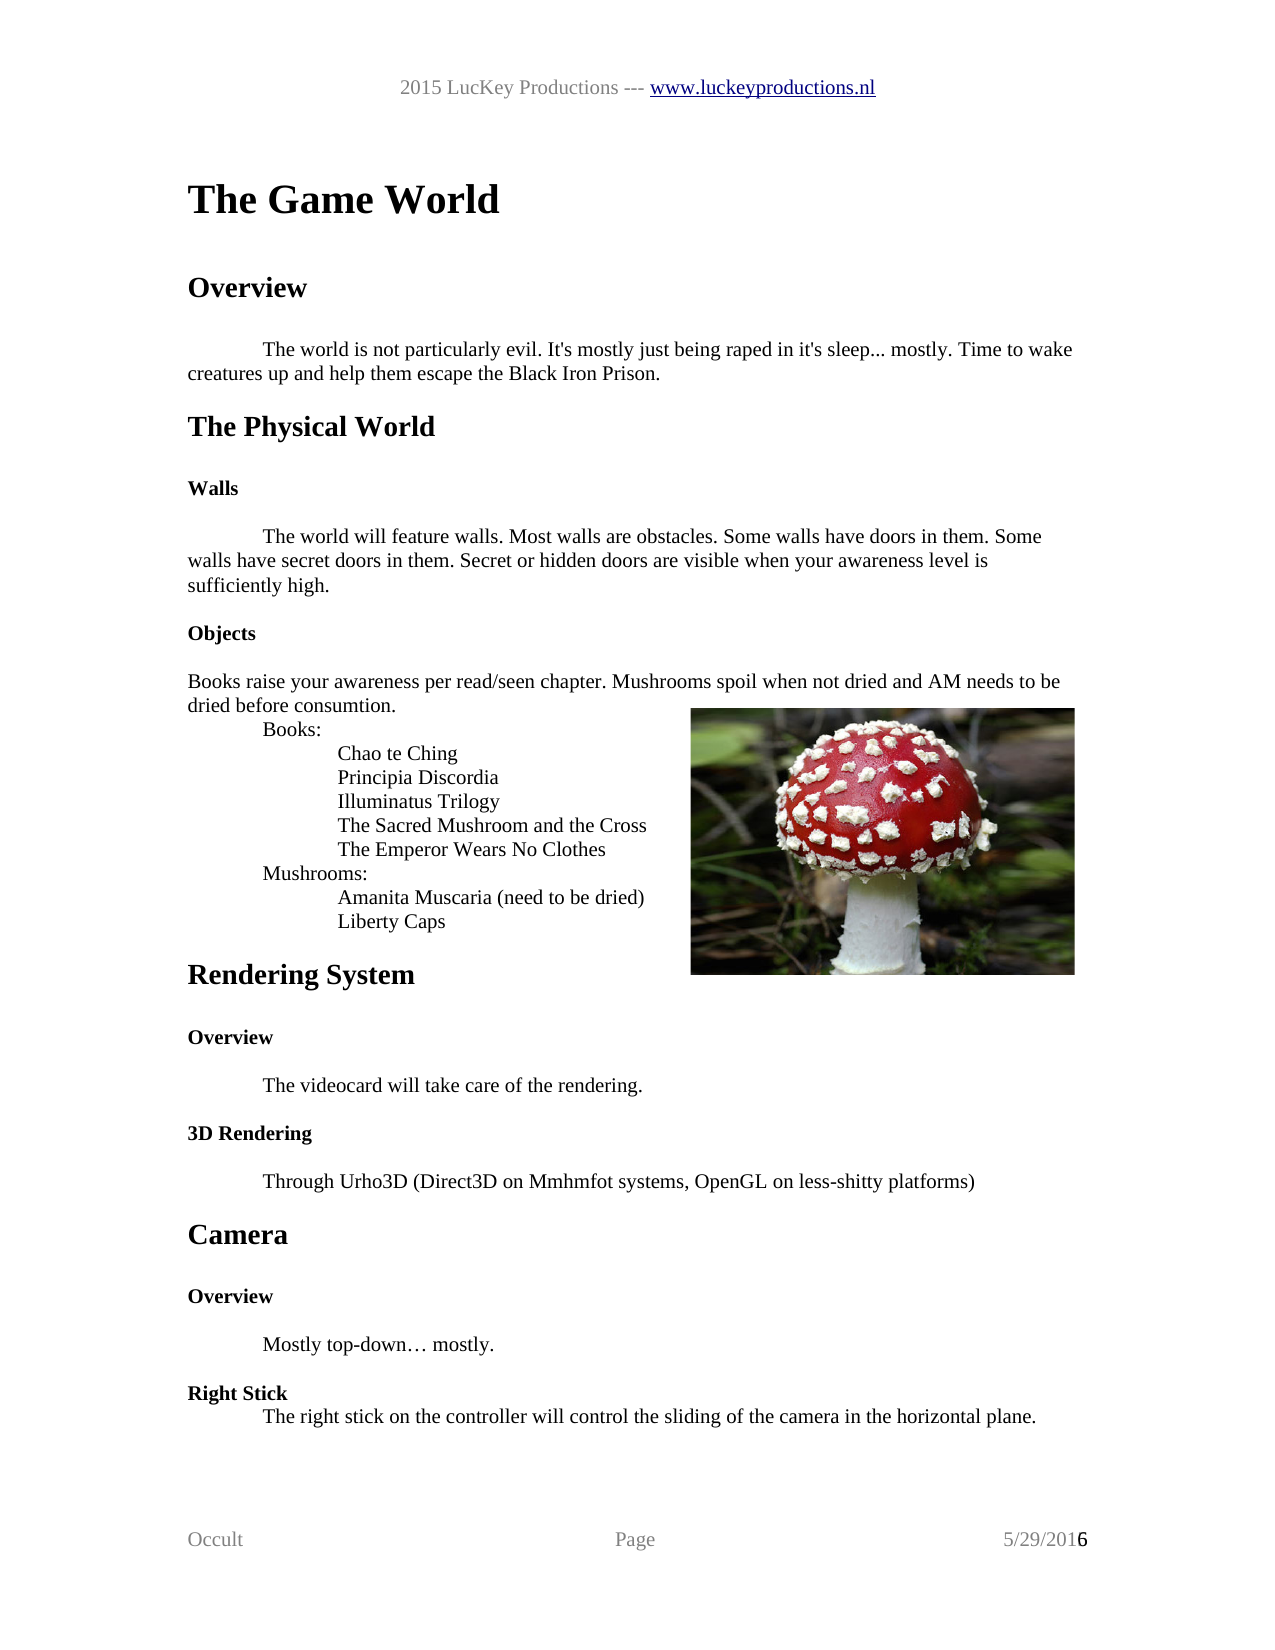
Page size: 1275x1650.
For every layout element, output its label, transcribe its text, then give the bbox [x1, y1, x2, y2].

subtitle Objects [187, 621, 1087, 645]
text The Sacred Mushroom and the Cross [187, 813, 690, 837]
picture [690, 708, 1075, 975]
text Principia Discordia [187, 765, 690, 789]
text Mostly top-down… mostly. [187, 1332, 1087, 1356]
text Through Urho3D (Direct3D on Mmhmfot systems, OpenGL on less-shitty platforms) [187, 1169, 1087, 1193]
text The world will feature walls. Most walls are obstacles. Some walls have doors in them. Some walls have secret doors in them. Secret or hidden doors are visible when your awareness level is sufficiently high. [187, 524, 1087, 597]
subtitle Walls [187, 476, 1087, 500]
subtitle Right Stick [187, 1380, 1087, 1404]
subtitle Overview [187, 1284, 1087, 1308]
subtitle The Game World [187, 174, 1087, 222]
subtitle 3D Rendering [187, 1121, 1087, 1145]
subtitle The Physical World [187, 409, 1087, 443]
text Liberty Caps [187, 909, 690, 933]
subtitle Overview [187, 270, 1087, 303]
text The Emperor Wears No Clothes [187, 837, 690, 861]
text Mushrooms: [187, 861, 690, 885]
subtitle Camera [187, 1217, 1087, 1251]
text Chao te Ching [187, 741, 690, 765]
text The videocard will take care of the rendering. [187, 1073, 1087, 1097]
text [1075, 909, 1087, 933]
subtitle Rendering System [187, 957, 1087, 991]
text [1075, 741, 1087, 765]
subtitle Overview [187, 1024, 1087, 1049]
text Books: [187, 717, 690, 741]
text Books raise your awareness per read/seen chapter. Mushrooms spoil when not dried and AM needs to be dried before consumtion. [187, 669, 1087, 717]
text The world is not particularly evil. It's mostly just being raped in it's sleep... mostly. Time to wake creatures up and help them escape the Black Iron Prison. [187, 337, 1087, 385]
text [1075, 861, 1087, 885]
text Amanita Muscaria (need to be dried) [187, 885, 690, 909]
text The right stick on the controller will control the sliding of the camera in the horizontal plane. [187, 1404, 1087, 1428]
text [1075, 717, 1087, 741]
text Illuminatus Trilogy [187, 789, 690, 813]
